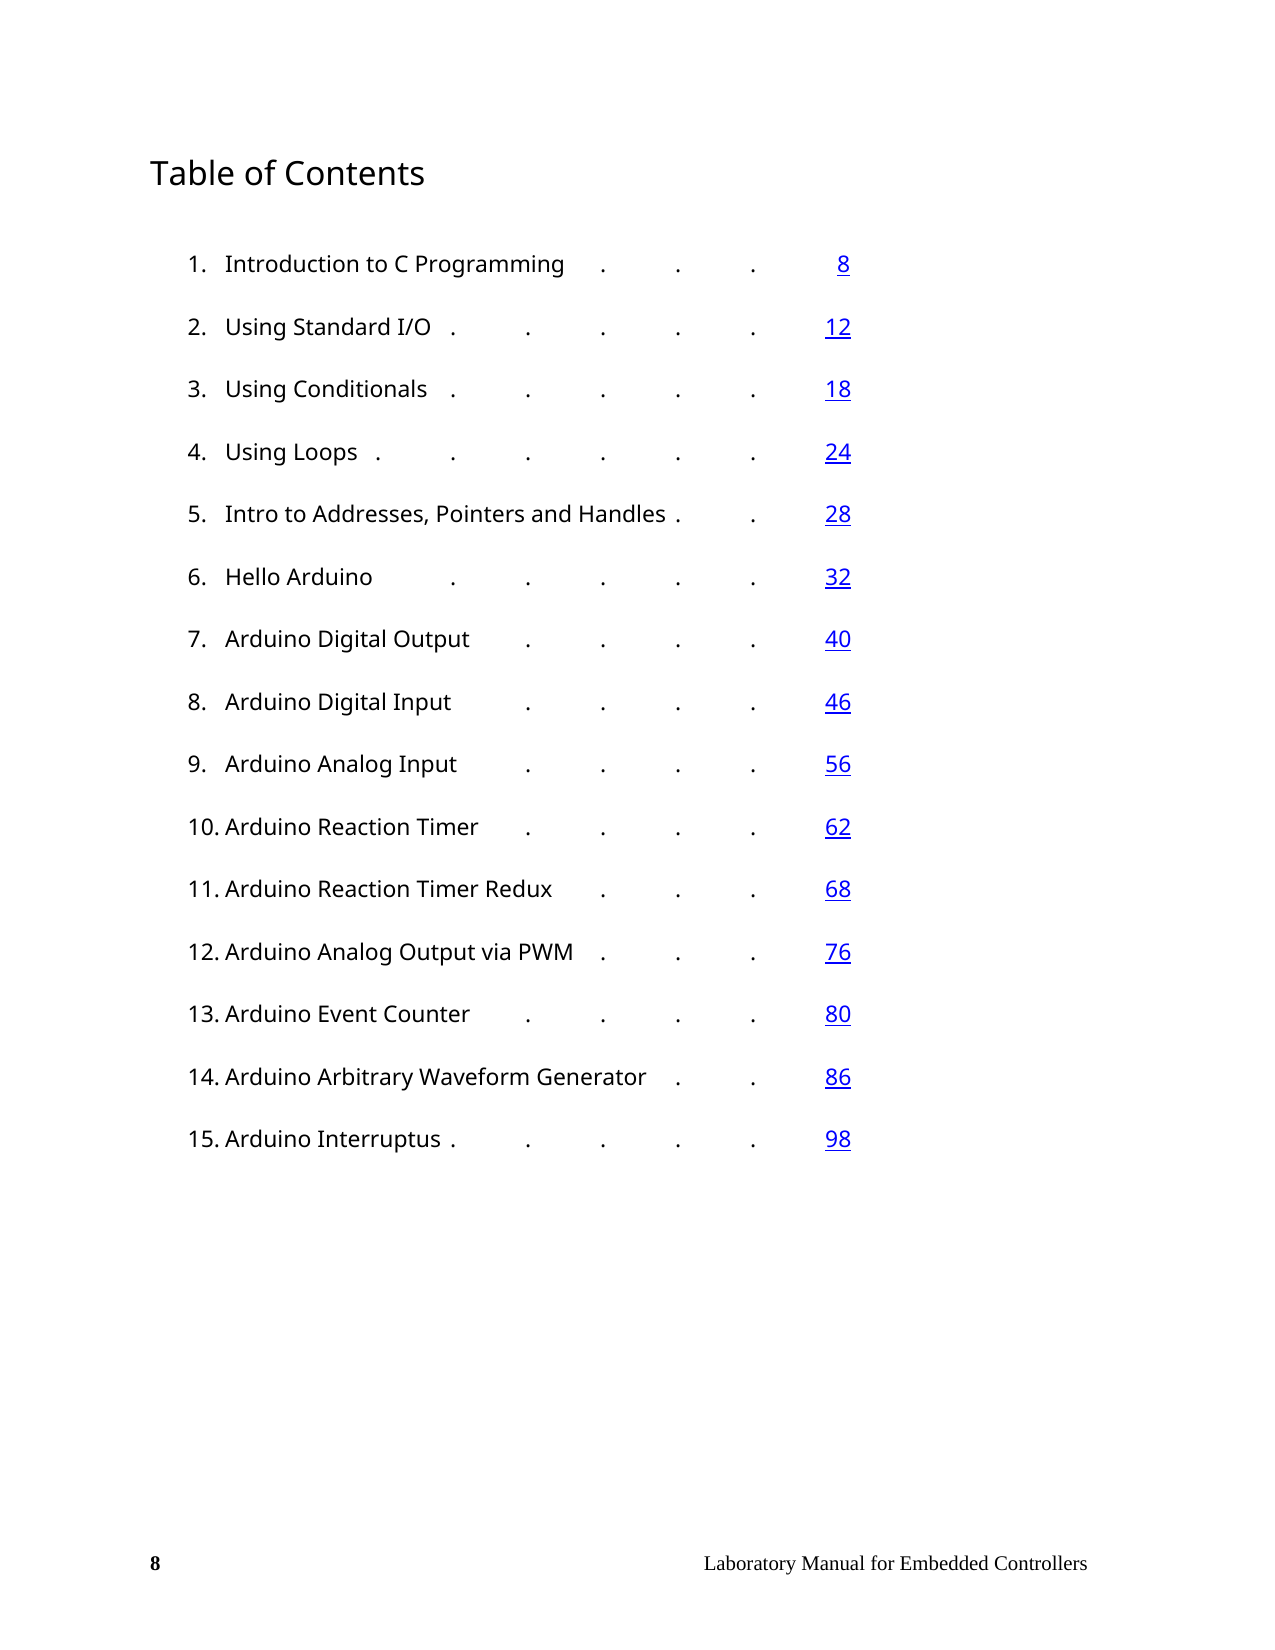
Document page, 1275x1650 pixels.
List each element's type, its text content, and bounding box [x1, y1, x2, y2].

text Table of Contents [150, 150, 1125, 195]
list Introduction to C Programming . . . 8 [187, 248, 1125, 279]
list Arduino Analog Input . . . . 56 [187, 748, 1125, 779]
list Arduino Digital Input . . . . 46 [187, 686, 1125, 717]
list Hello Arduino . . . . . 32 [187, 561, 1125, 592]
list Using Loops . . . . . . 24 [187, 436, 1125, 467]
list Using Standard I/O . . . . . 12 [187, 311, 1125, 342]
list Arduino Interruptus . . . . . 98 [187, 1123, 1125, 1154]
list Arduino Digital Output . . . . 40 [187, 623, 1125, 654]
list Using Conditionals . . . . . 18 [187, 373, 1125, 404]
list Arduino Reaction Timer Redux . . . 68 [187, 873, 1125, 904]
list Arduino Arbitrary Waveform Generator . . 86 [187, 1061, 1125, 1092]
list Arduino Reaction Timer . . . . 62 [187, 811, 1125, 842]
list Arduino Analog Output via PWM . . . 76 [187, 936, 1125, 967]
list Arduino Event Counter . . . . 80 [187, 998, 1125, 1029]
list Intro to Addresses, Pointers and Handles . . 28 [187, 498, 1125, 529]
